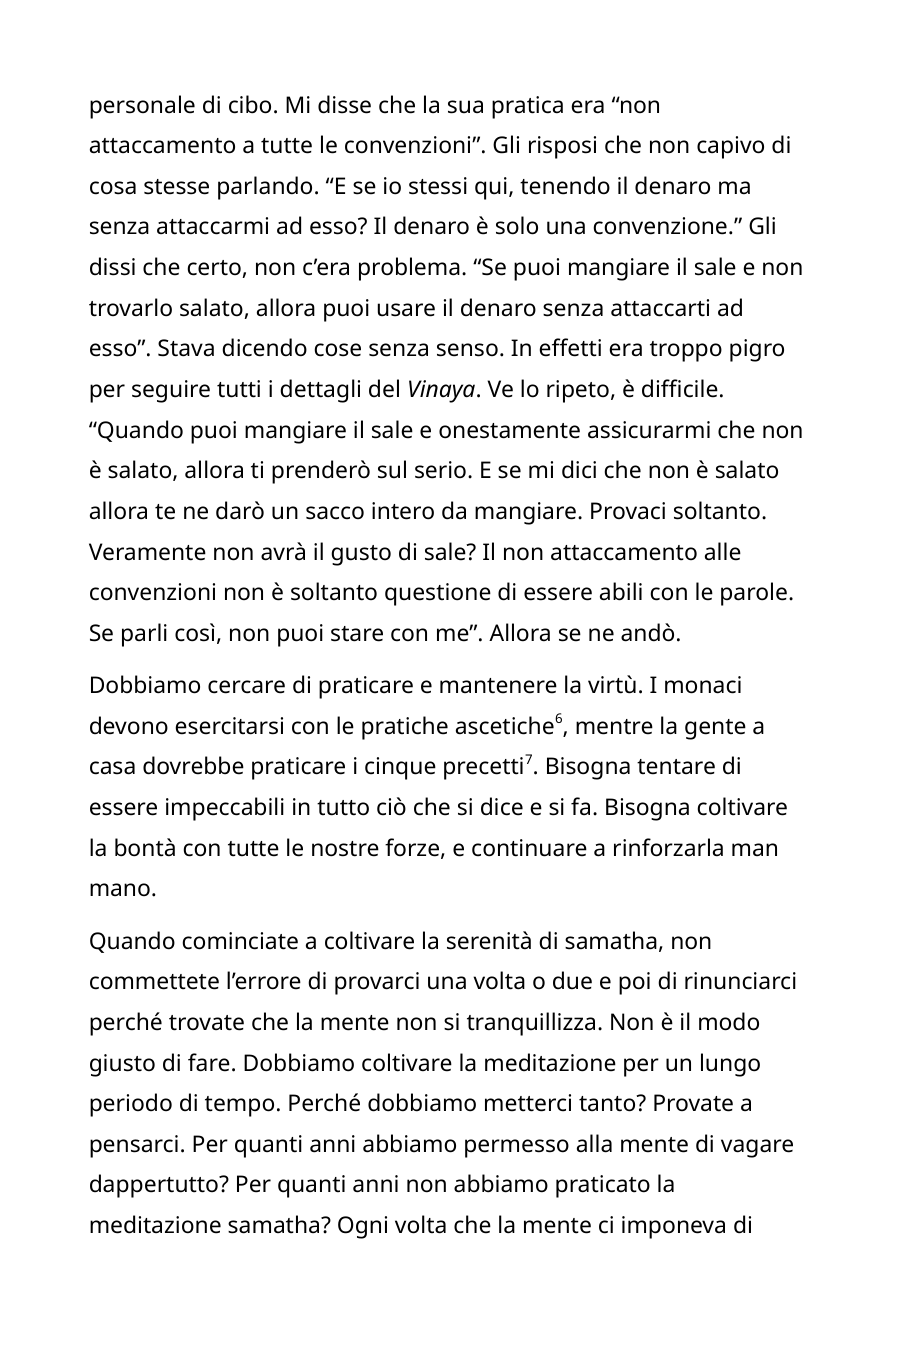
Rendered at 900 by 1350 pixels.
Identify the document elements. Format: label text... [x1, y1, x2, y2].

text Dobbiamo cercare di praticare e mantenere la virtù. I monaci devono esercitarsi con le pratiche ascetiche6, mentre la gente a casa dovrebbe praticare i cinque precetti7. Bisogna tentare di essere impeccabili in tutto ciò che si dice e si fa. Bisogna coltivare la bontà con tutte le nostre forze, e continuare a rinforzarla man mano. [88, 669, 811, 903]
text Quando cominciate a coltivare la serenità di samatha, non commettete l’errore di provarci una volta o due e poi di rinunciarci perché trovate che la mente non si tranquillizza. Non è il modo giusto di fare. Dobbiamo coltivare la meditazione per un lungo periodo di tempo. Perché dobbiamo metterci tanto? Provate a pensarci. Per quanti anni abbiamo permesso alla mente di vagare dappertutto? Per quanti anni non abbiamo praticato la meditazione samatha? Ogni volta che la mente ci imponeva di [88, 924, 811, 1240]
text personale di cibo. Mi disse che la sua pratica era “non attaccamento a tutte le convenzioni”. Gli risposi che non capivo di cosa stesse parlando. “E se io stessi qui, tenendo il denaro ma senza attaccarmi ad esso? Il denaro è solo una convenzione.” Gli dissi che certo, non c’era problema. “Se puoi mangiare il sale e non trovarlo salato, allora puoi usare il denaro senza attaccarti ad esso”. Stava dicendo cose senza senso. In effetti era troppo pigro per seguire tutti i dettagli del Vinaya. Ve lo ripeto, è difficile. “Quando puoi mangiare il sale e onestamente assicurarmi che non è salato, allora ti prenderò sul serio. E se mi dici che non è salato allora te ne darò un sacco intero da mangiare. Provaci soltanto. Veramente non avrà il gusto di sale? Il non attaccamento alle convenzioni non è soltanto questione di essere abili con le parole. Se parli così, non puoi stare con me”. Allora se ne andò. [88, 88, 811, 648]
